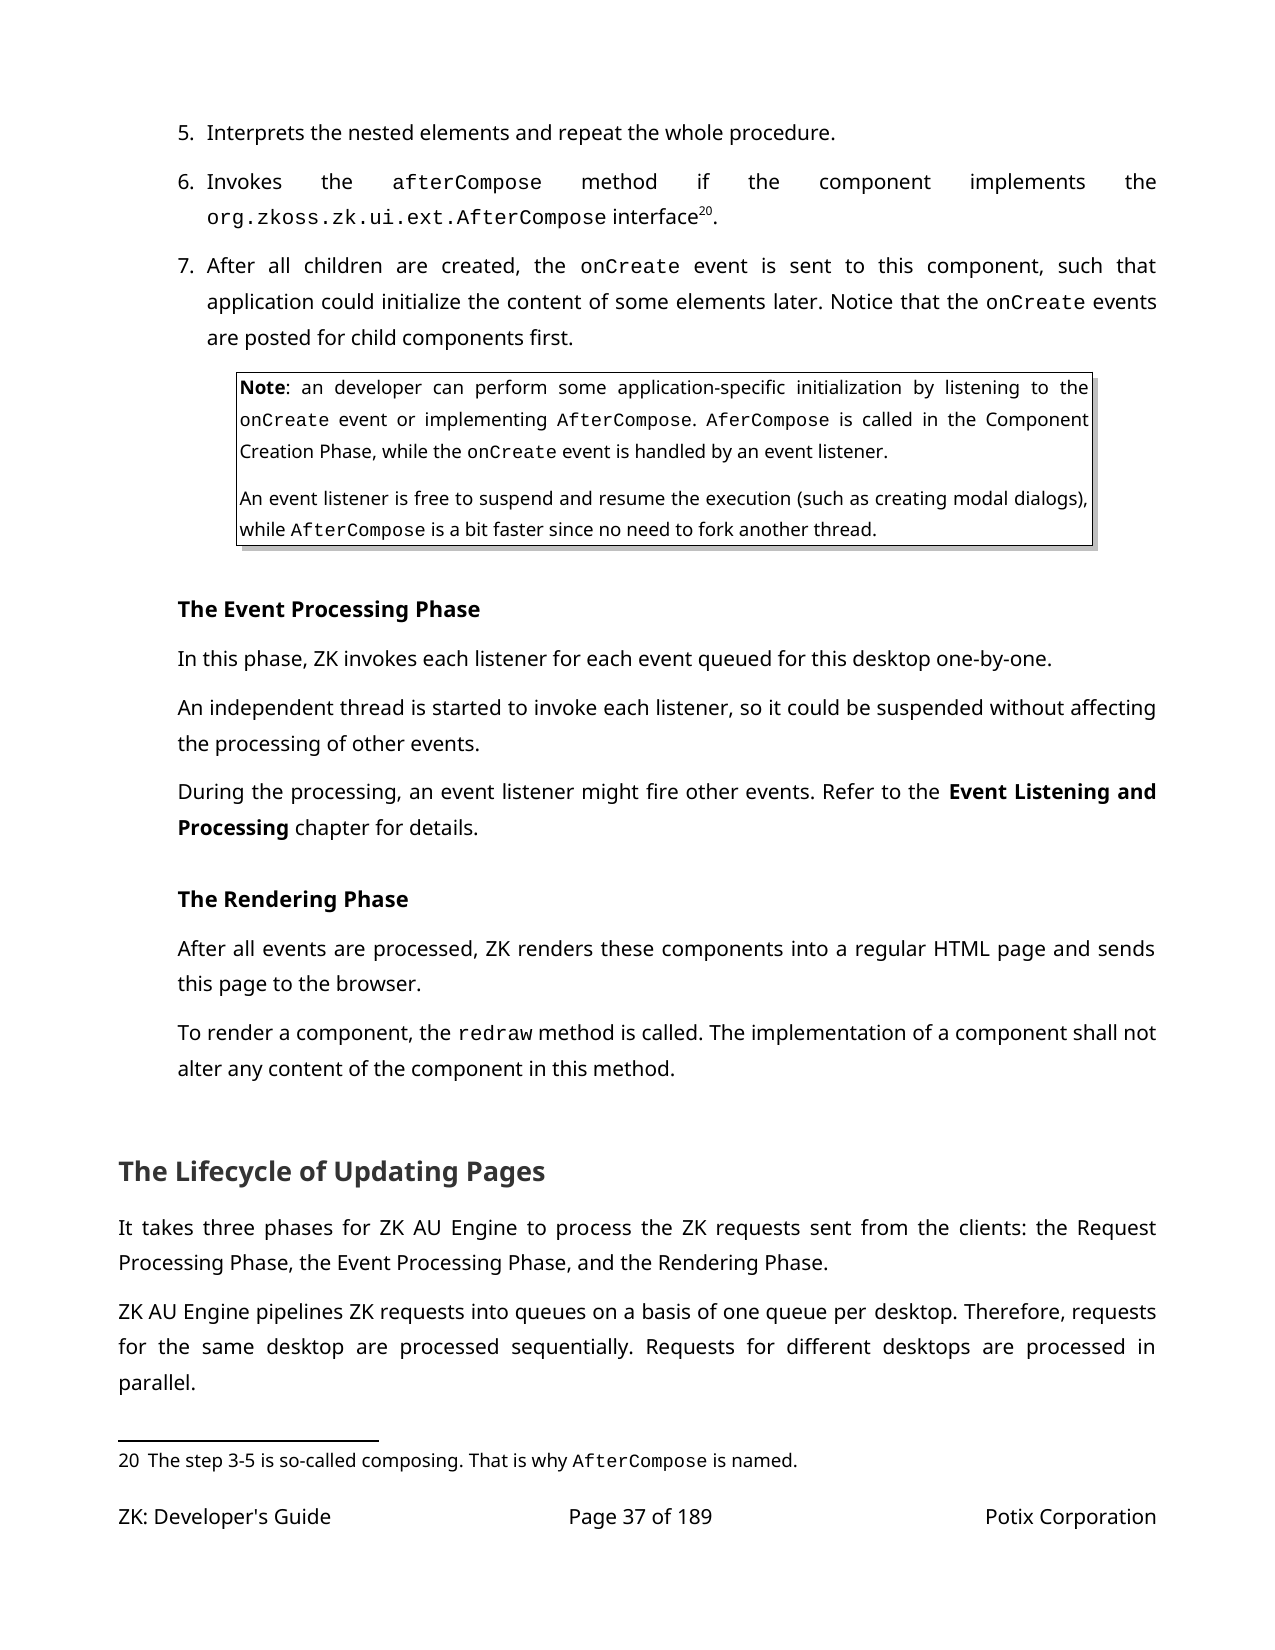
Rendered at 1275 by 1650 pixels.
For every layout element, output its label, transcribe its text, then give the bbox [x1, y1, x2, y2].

list Invokes the afterCompose method if the component implements the org.zkoss.zk.ui.ext.AfterCompose interface. [177, 167, 1157, 231]
text In this phase, ZK invokes each listener for each event queued for this desktop one-by-one. [177, 644, 1157, 673]
text To render a component, the redraw method is called. The implementation of a component shall not alter any content of the component in this method. [177, 1018, 1157, 1082]
list The step 3-5 is so-called composing. That is why AfterCompose is named. [118, 1447, 1157, 1473]
subtitle The Event Processing Phase [177, 594, 1157, 624]
list Interprets the nested elements and repeat the whole procedure. [177, 118, 1157, 146]
text During the processing, an event listener might fire other events. Refer to the Event Listening and Processing chapter for details. [177, 777, 1157, 841]
text Note: an developer can perform some application-specific initialization by listening to the onCreate event or implementing AfterCompose. AferCompose is called in the Component Creation Phase, while the onCreate event is handled by an event listener. [237, 373, 1092, 464]
subtitle The Rendering Phase [177, 883, 1157, 913]
text An event listener is free to suspend and resume the execution (such as creating modal dialogs), while AfterCompose is a bit faster since no need to fork another thread. [237, 482, 1092, 545]
text It takes three phases for ZK AU Engine to process the ZK requests sent from the clients: the Request Processing Phase, the Event Processing Phase, and the Rendering Phase. [118, 1213, 1157, 1277]
subtitle The Lifecycle of Updating Pages [118, 1153, 1157, 1189]
text An independent thread is started to invoke each listener, so it could be suspended without affecting the processing of other events. [177, 693, 1157, 757]
text ZK AU Engine pipelines ZK requests into queues on a basis of one queue per desktop. Therefore, requests for the same desktop are processed sequentially. Requests for different desktops are processed in parallel. [118, 1297, 1157, 1396]
text After all events are processed, ZK renders these components into a regular HTML page and sends this page to the browser. [177, 934, 1157, 997]
list After all children are created, the onCreate event is sent to this component, such that application could initialize the content of some elements later. Notice that the onCreate events are posted for child components first. [177, 252, 1157, 351]
